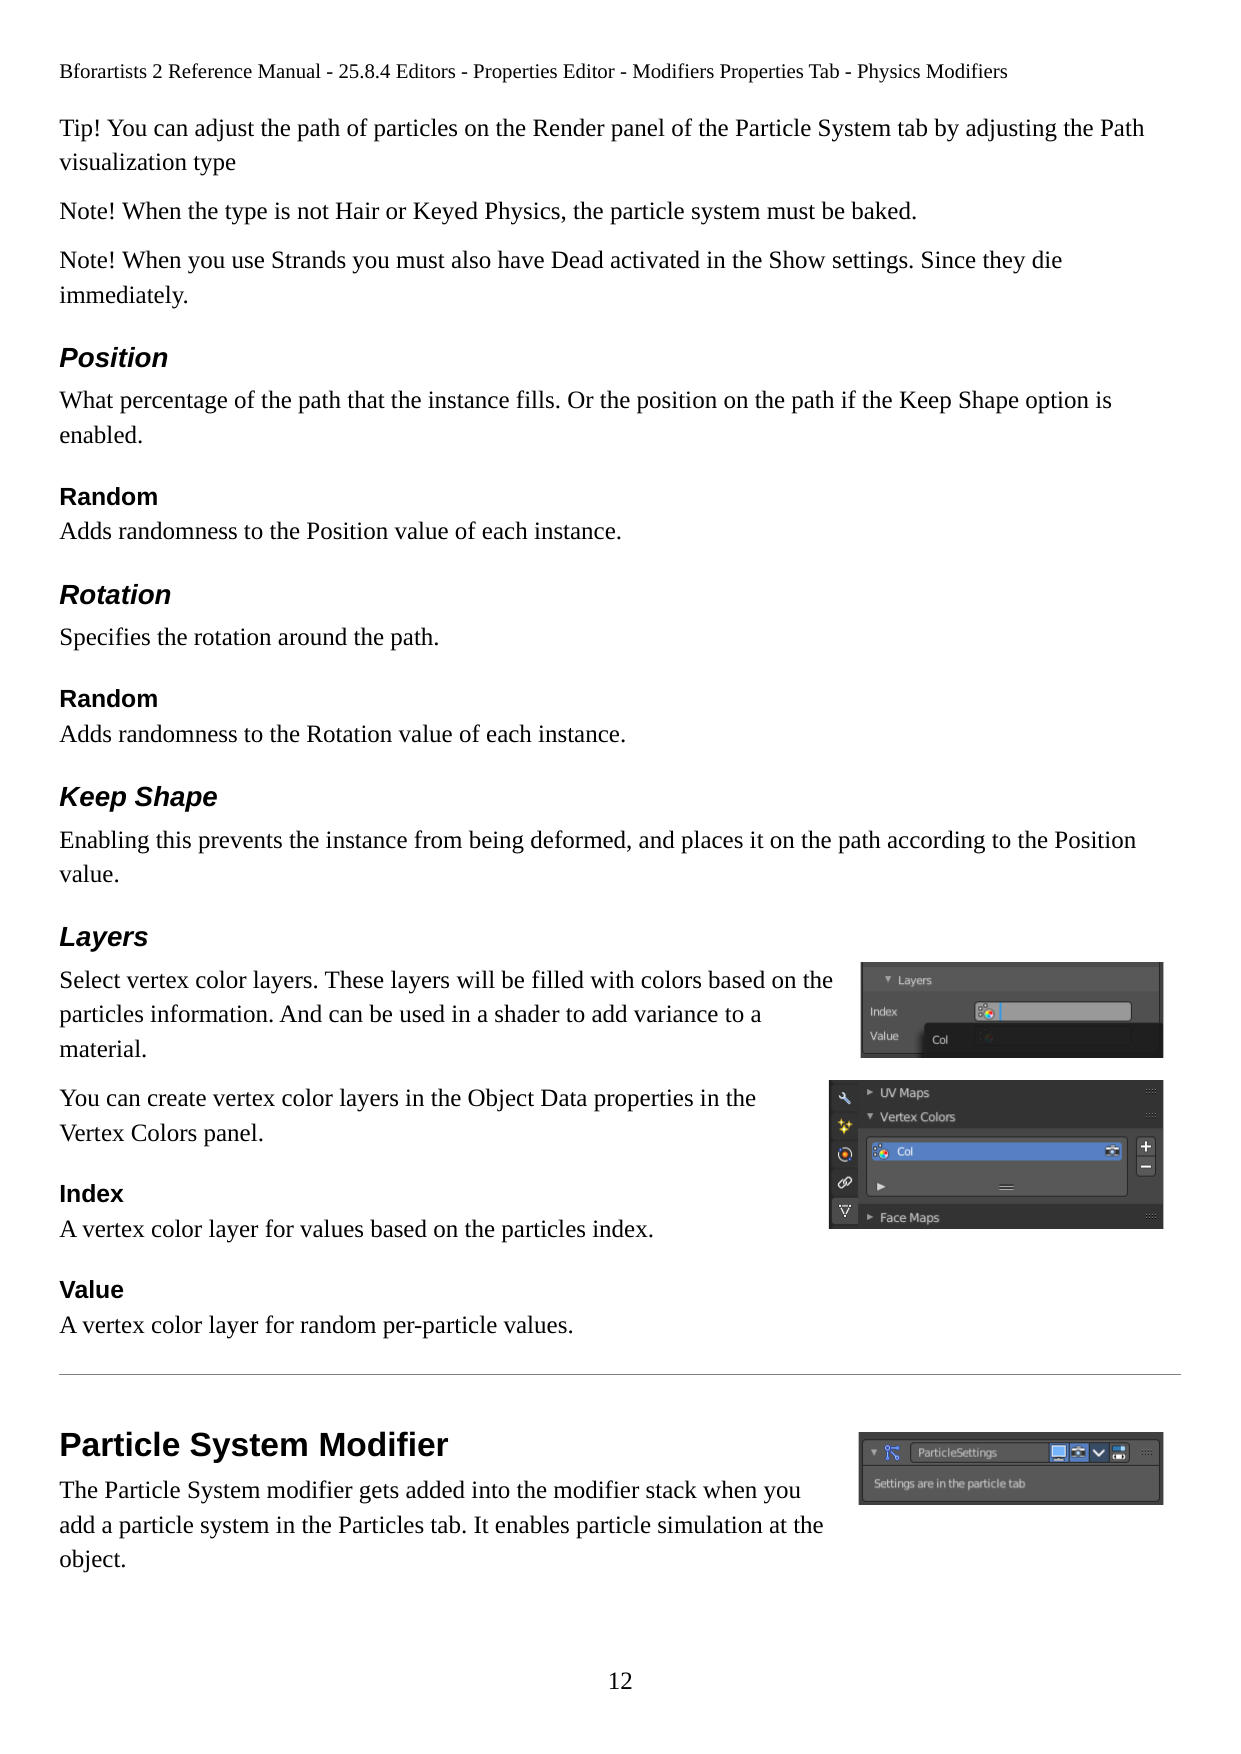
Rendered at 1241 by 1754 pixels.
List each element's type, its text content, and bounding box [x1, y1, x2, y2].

text The Particle System modifier gets added into the modifier stack when you add a particle system in the Particles tab. It enables particle simulation at the object. [59, 1476, 1181, 1573]
picture [828, 1080, 1164, 1229]
subtitle [1164, 1179, 1181, 1208]
text Enabling this prevents the instance from being deformed, and places it on the path according to the Position value. [59, 825, 1181, 888]
text Note! When the type is not Hair or Keyed Physics, the particle system must be baked. [59, 196, 1181, 225]
subtitle Value [59, 1276, 1181, 1304]
subtitle Rotation [59, 578, 1181, 610]
subtitle Layers [59, 921, 1181, 953]
text Select vertex color layers. These layers will be filled with colors based on the particles information. And can be used in a shader to add variance to a material. [59, 965, 1181, 1063]
text You can create vertex color layers in the Object Data properties in the Vertex Colors panel. [59, 1083, 828, 1146]
subtitle Random [59, 482, 1181, 510]
subtitle Index [59, 1179, 828, 1208]
text Specifies the rotation around the path. [59, 622, 1181, 651]
subtitle Position [59, 341, 1181, 373]
subtitle Keep Shape [59, 780, 1181, 812]
picture [858, 1432, 1164, 1505]
text A vertex color layer for random per-particle values. [59, 1310, 1181, 1339]
text What percentage of the path that the instance fills. Or the position on the path if the Keep Shape option is enabled. [59, 386, 1181, 449]
text Adds randomness to the Rotation value of each instance. [59, 719, 1181, 747]
text Tip! You can adjust the path of particles on the Render panel of the Particle System tab by adjusting the Path visualization type [59, 113, 1181, 176]
subtitle Random [59, 684, 1181, 712]
text Adds randomness to the Position value of each instance. [59, 516, 1181, 545]
text A vertex color layer for values based on the particles index. [59, 1214, 1181, 1243]
subtitle Particle System Modifier [59, 1424, 1181, 1463]
picture [860, 962, 1164, 1058]
text Note! When you use Strands you must also have Dead activated in the Show settings. Since they die immediately. [59, 245, 1181, 308]
